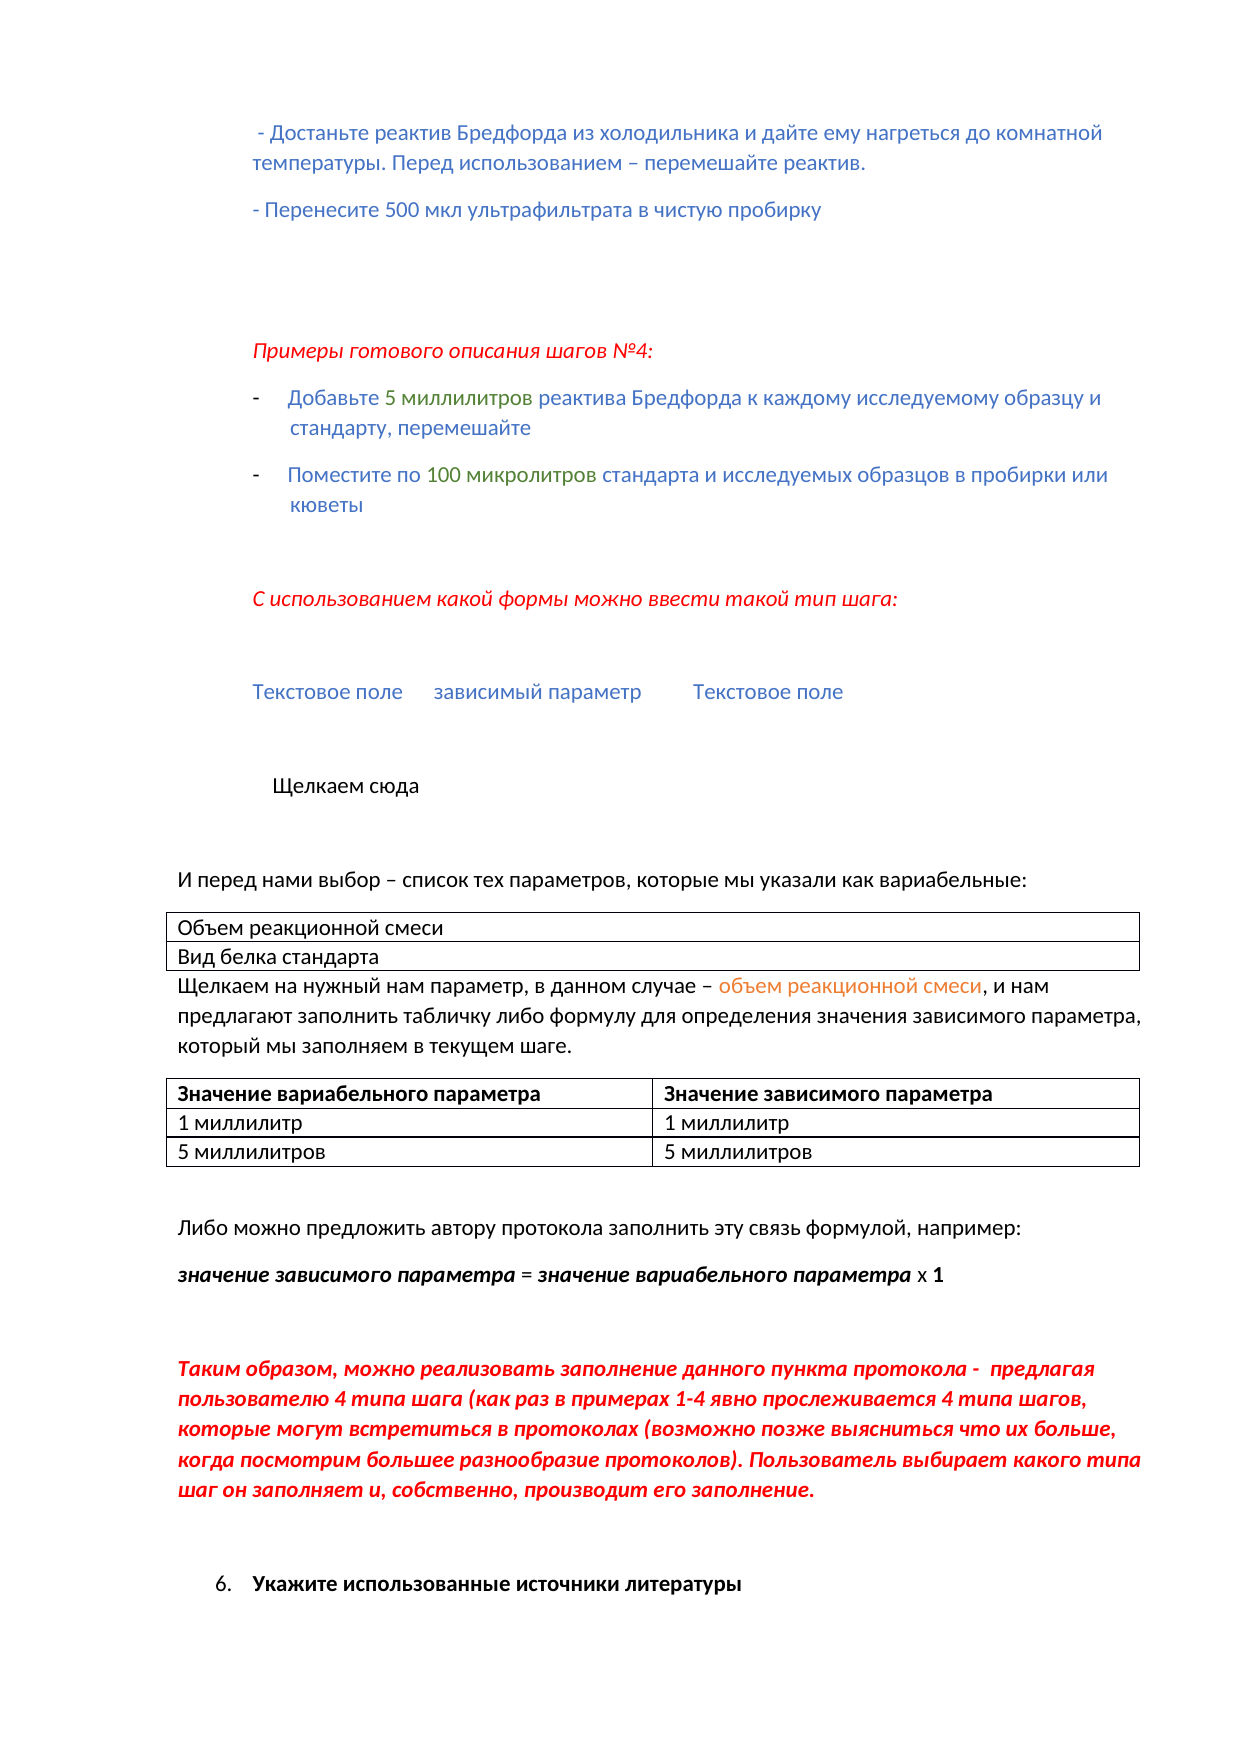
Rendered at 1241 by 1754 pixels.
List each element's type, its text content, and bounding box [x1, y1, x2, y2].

table_header Значение вариабельного параметра [167, 1079, 652, 1107]
list - Перенесите 500 мкл ультрафильтрата в чистую пробирку [252, 195, 1152, 223]
table_header Значение зависимого параметра [653, 1079, 1139, 1107]
table_cell 5 миллилитров [653, 1138, 1139, 1166]
text Щелкаем сюда [177, 771, 1152, 799]
list Текстовое поле зависимый параметр Текстовое поле [252, 677, 1152, 706]
text И перед нами выбор – список тех параметров, которые мы указали как вариабельные: [177, 865, 1152, 893]
text Таким образом, можно реализовать заполнение данного пункта протокола - предлагая пользователю 4 типа шага (как раз в примерах 1-4 явно прослеживается 4 типа шагов, которые могут встретиться в протоколах (возможно позже выясниться что их больше, когда посмотрим большее разнообразие протоколов). Пользователь выбирает какого типа шаг он заполняет и, собственно, производит его заполнение. [177, 1354, 1152, 1503]
table_cell 1 миллилитр [653, 1109, 1139, 1136]
text Щелкаем на нужный нам параметр, в данном случае – объем реакционной смеси, и нам предлагают заполнить табличку либо формулу для определения значения зависимого параметра, который мы заполняем в текущем шаге. [177, 971, 1152, 1059]
table_cell 5 миллилитров [167, 1138, 652, 1166]
list Укажите использованные источники литературы [215, 1569, 1152, 1597]
list - Достаньте реактив Бредфорда из холодильника и дайте ему нагреться до комнатной температуры. Перед использованием – перемешайте реактив. [252, 118, 1152, 176]
list Добавьте 5 миллилитров реактива Бредфорда к каждому исследуемому образцу и стандарту, перемешайте [252, 383, 1152, 441]
list С использованием какой формы можно ввести такой тип шага: [252, 584, 1152, 612]
table_cell Вид белка стандарта [167, 942, 1139, 970]
text значение зависимого параметра = значение вариабельного параметра х 1 [177, 1260, 1152, 1288]
list Поместите по 100 микролитров стандарта и исследуемых образцов в пробирки или кюветы [252, 460, 1152, 518]
table_header Объем реакционной смеси [167, 913, 1139, 941]
table_cell 1 миллилитр [167, 1109, 652, 1136]
list Примеры готового описания шагов №4: [252, 336, 1152, 364]
text Либо можно предложить автору протокола заполнить эту связь формулой, например: [177, 1213, 1152, 1241]
